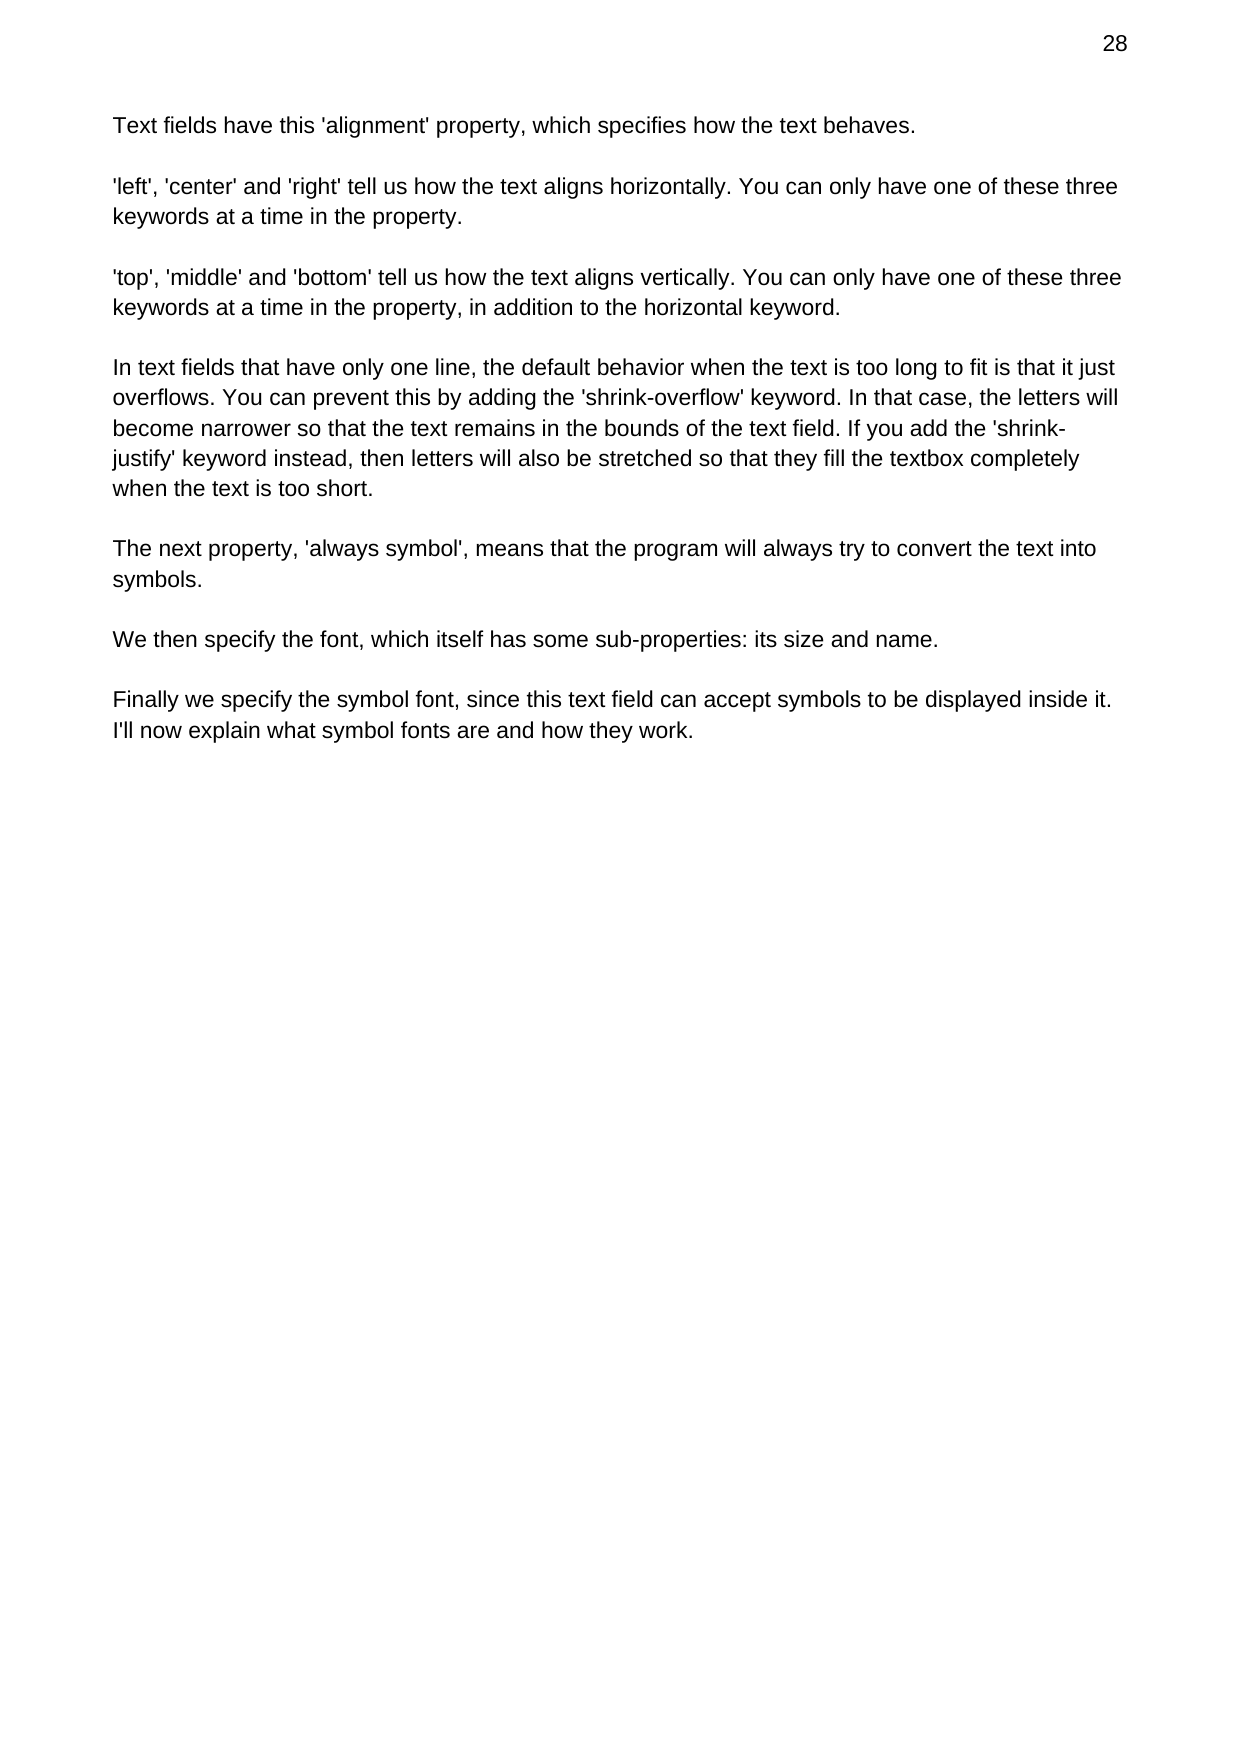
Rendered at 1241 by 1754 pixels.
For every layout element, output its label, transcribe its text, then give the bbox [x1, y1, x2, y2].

text 'top', 'middle' and 'bottom' tell us how the text aligns vertically. You can only have one of these three keywords at a time in the property, in addition to the horizontal keyword. [112, 263, 1128, 320]
text 'left', 'center' and 'right' tell us how the text aligns horizontally. You can only have one of these three keywords at a time in the property. [112, 173, 1128, 229]
text Finally we specify the symbol font, since this text field can accept symbols to be displayed inside it. I'll now explain what symbol fonts are and how they work. [112, 686, 1128, 743]
text We then specify the font, which itself has some sub-properties: its size and name. [112, 626, 1128, 652]
text In text fields that have only one line, the default behavior when the text is too long to fit is that it just overflows. You can prevent this by adding the 'shrink-overflow' keyword. In that case, the letters will become narrower so that the text remains in the bounds of the text field. If you add the 'shrink-justify' keyword instead, then letters will also be stretched so that they fill the textbox completely when the text is too short. [112, 354, 1128, 501]
text Text fields have this 'alignment' property, which specifies how the text behaves. [112, 112, 1128, 139]
text The next property, 'always symbol', means that the program will always try to convert the text into symbols. [112, 535, 1128, 592]
